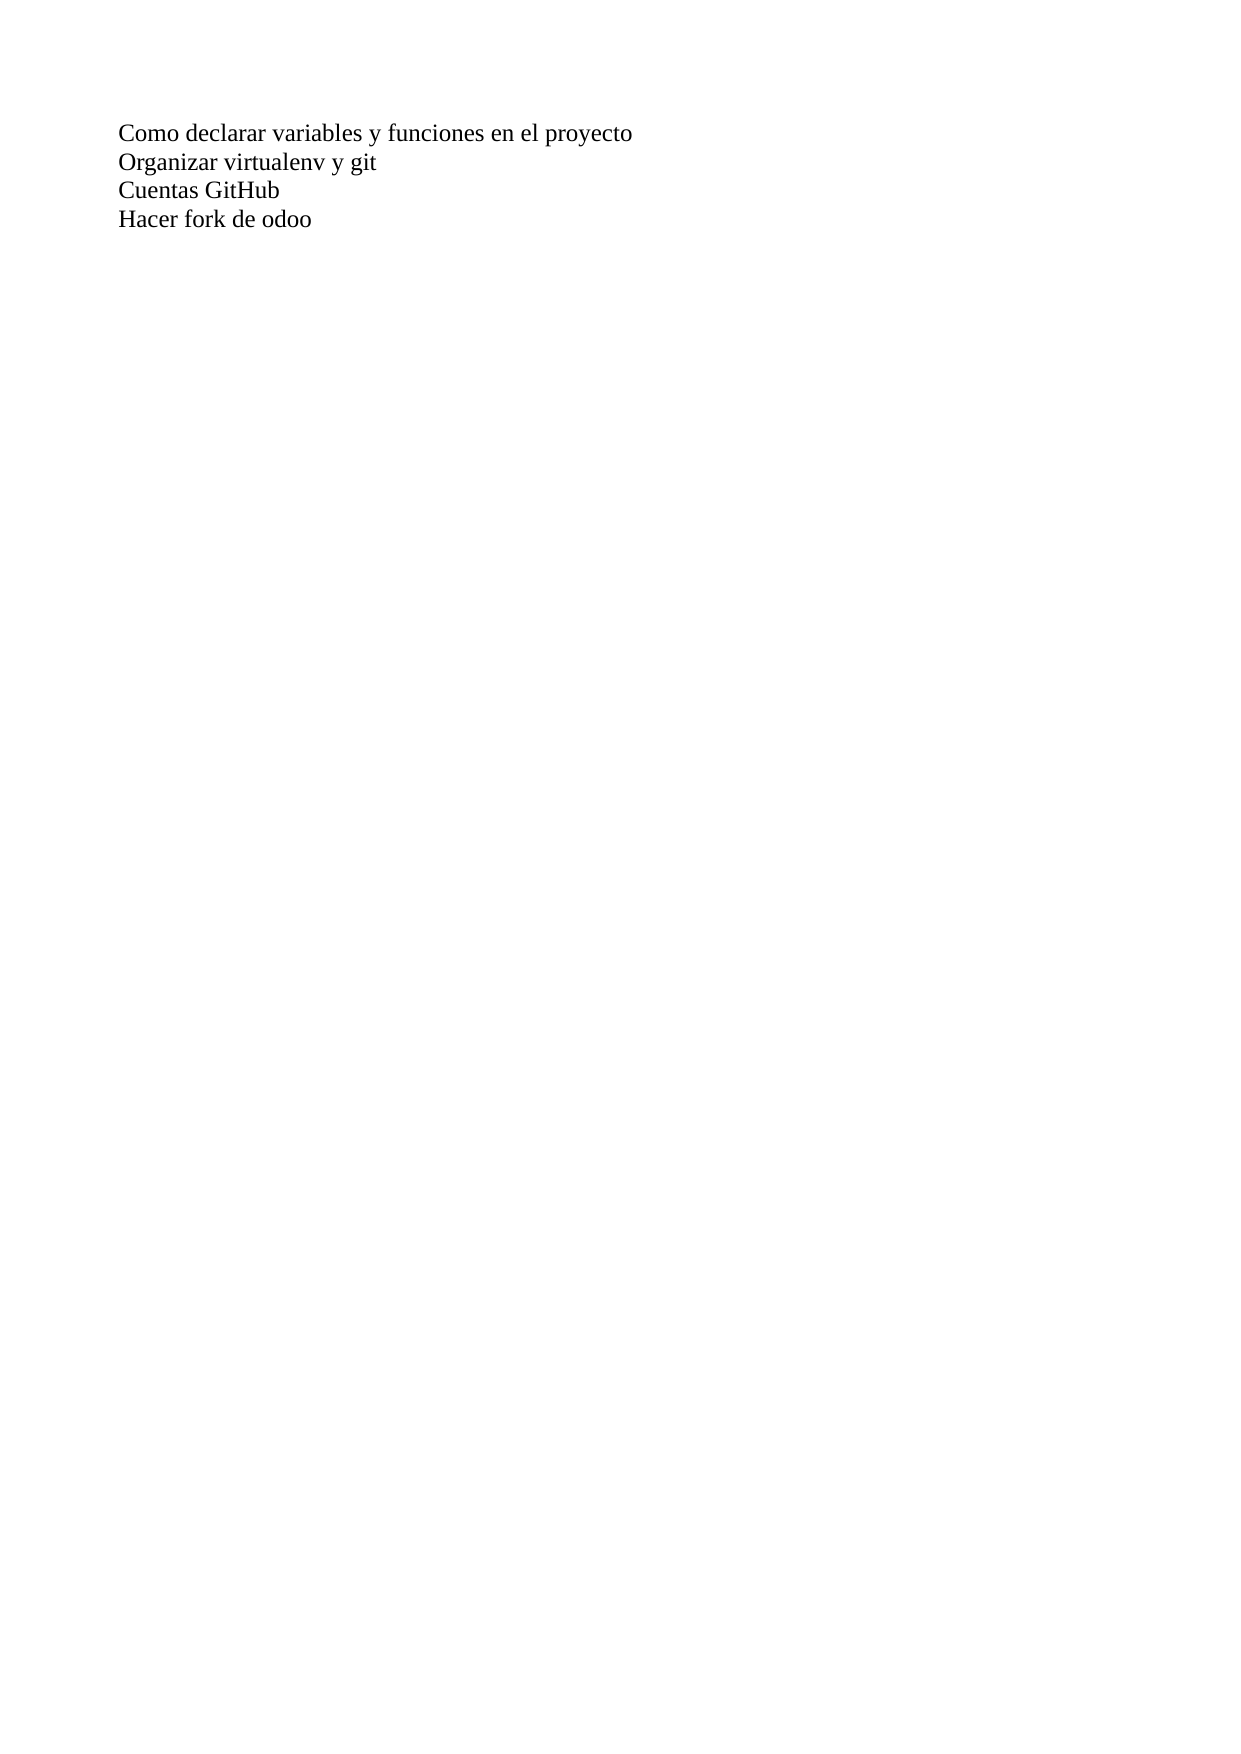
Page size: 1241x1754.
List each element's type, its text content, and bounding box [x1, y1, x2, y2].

text Hacer fork de odoo [118, 204, 1122, 233]
text Organizar virtualenv y git [118, 147, 1122, 176]
text Cuentas GitHub [118, 176, 1122, 204]
text Como declarar variables y funciones en el proyecto [118, 118, 1122, 147]
